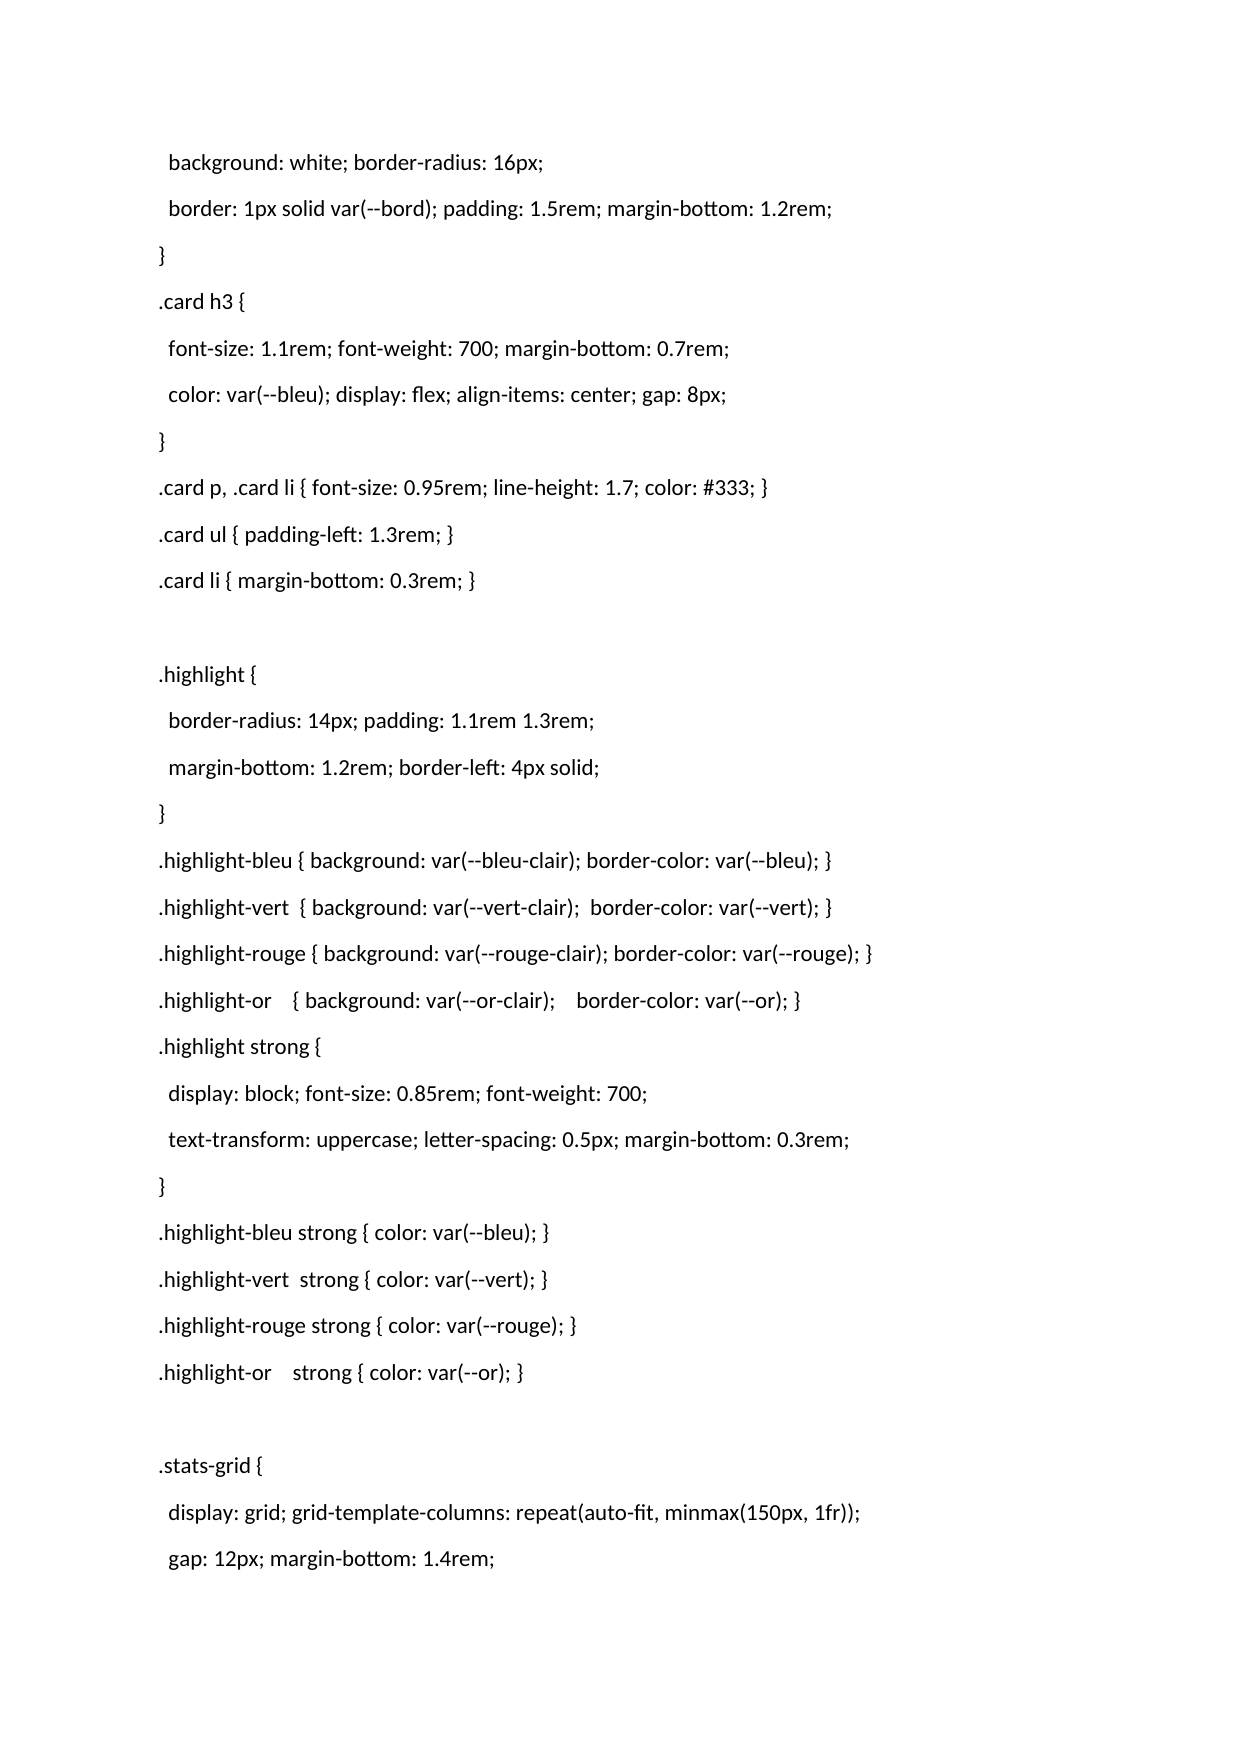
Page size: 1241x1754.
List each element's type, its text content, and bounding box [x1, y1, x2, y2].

text .highlight-or strong { color: var(--or); } [148, 1358, 1093, 1386]
text .card p, .card li { font-size: 0.95rem; line-height: 1.7; color: #333; } [148, 473, 1093, 502]
text text-transform: uppercase; letter-spacing: 0.5px; margin-bottom: 0.3rem; [148, 1125, 1093, 1153]
text display: block; font-size: 0.85rem; font-weight: 700; [148, 1079, 1093, 1107]
text } [148, 1172, 1093, 1200]
text display: grid; grid-template-columns: repeat(auto-fit, minmax(150px, 1fr)); [148, 1498, 1093, 1526]
text .stats-grid { [148, 1451, 1093, 1479]
text .highlight-or { background: var(--or-clair); border-color: var(--or); } [148, 986, 1093, 1014]
text gap: 12px; margin-bottom: 1.4rem; [148, 1544, 1093, 1572]
text .highlight-vert { background: var(--vert-clair); border-color: var(--vert); } [148, 893, 1093, 921]
text } [148, 241, 1093, 269]
text .card li { margin-bottom: 0.3rem; } [148, 567, 1093, 595]
text color: var(--bleu); display: flex; align-items: center; gap: 8px; [148, 380, 1093, 408]
text } [148, 427, 1093, 455]
text border-radius: 14px; padding: 1.1rem 1.3rem; [148, 706, 1093, 734]
text .highlight-rouge strong { color: var(--rouge); } [148, 1312, 1093, 1340]
text .highlight-vert strong { color: var(--vert); } [148, 1265, 1093, 1293]
text .highlight strong { [148, 1032, 1093, 1060]
text margin-bottom: 1.2rem; border-left: 4px solid; [148, 753, 1093, 781]
text } [148, 799, 1093, 827]
text .highlight { [148, 660, 1093, 688]
text .highlight-rouge { background: var(--rouge-clair); border-color: var(--rouge); } [148, 939, 1093, 967]
text .highlight-bleu strong { color: var(--bleu); } [148, 1218, 1093, 1247]
text background: white; border-radius: 16px; [148, 148, 1093, 176]
text .card ul { padding-left: 1.3rem; } [148, 520, 1093, 548]
text .highlight-bleu { background: var(--bleu-clair); border-color: var(--bleu); } [148, 846, 1093, 874]
text .card h3 { [148, 287, 1093, 315]
text border: 1px solid var(--bord); padding: 1.5rem; margin-bottom: 1.2rem; [148, 194, 1093, 222]
text font-size: 1.1rem; font-weight: 700; margin-bottom: 0.7rem; [148, 334, 1093, 362]
